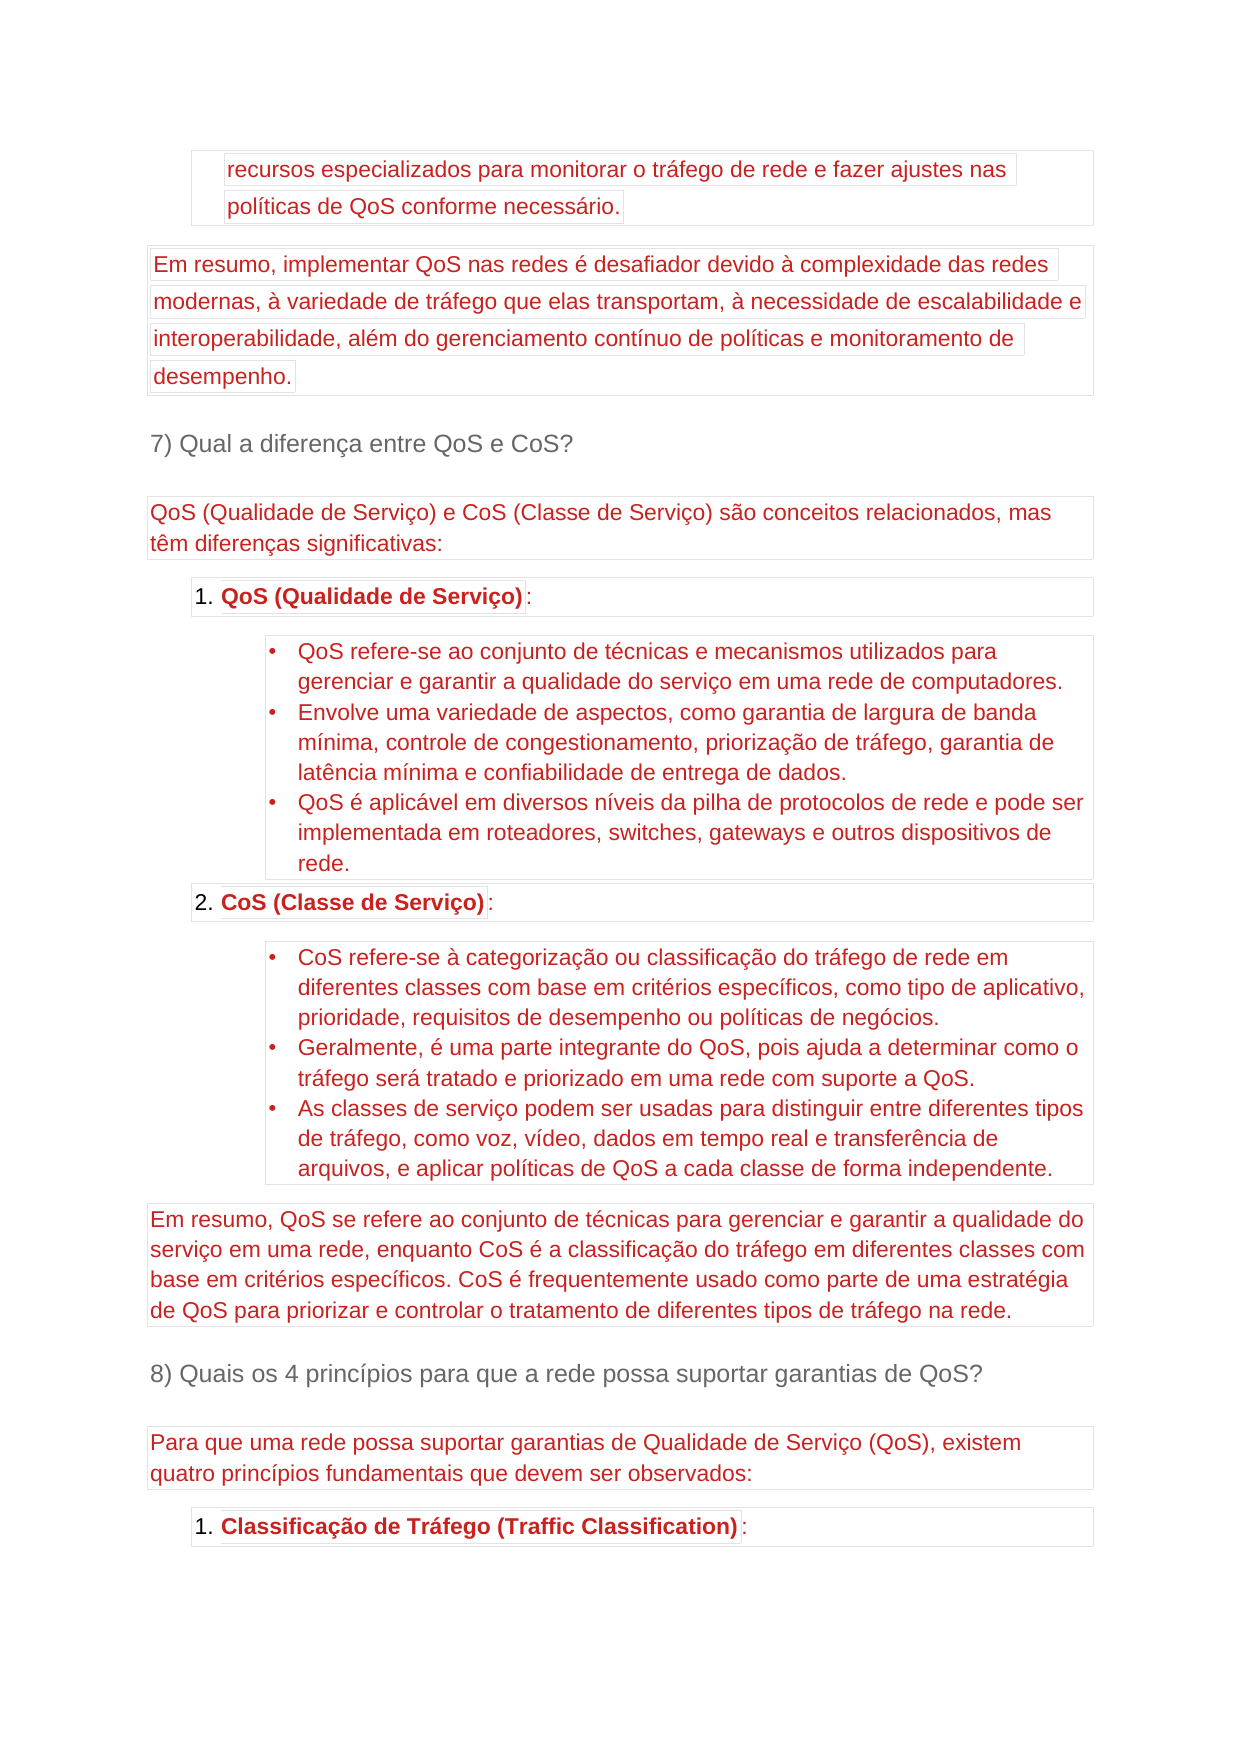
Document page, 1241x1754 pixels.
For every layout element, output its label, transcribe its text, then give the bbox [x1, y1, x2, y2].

list As classes de serviço podem ser usadas para distinguir entre diferentes tipos de tráfego, como voz, vídeo, dados em tempo real e transferência de arquivos, e aplicar políticas de QoS a cada classe de forma independente. [266, 1092, 1093, 1184]
list CoS (Classe de Serviço): [192, 884, 1093, 921]
subtitle 8) Quais os 4 princípios para que a rede possa suportar garantias de QoS? [150, 1359, 1090, 1388]
list Classificação de Tráfego (Traffic Classification): [192, 1508, 1093, 1546]
text Em resumo, implementar QoS nas redes é desafiador devido à complexidade das redes modernas, à variedade de tráfego que elas transportam, à necessidade de escalabilidade e interoperabilidade, além do gerenciamento contínuo de políticas e monitoramento de desempenho. [148, 246, 1093, 395]
list QoS refere-se ao conjunto de técnicas e mecanismos utilizados para gerenciar e garantir a qualidade do serviço em uma rede de computadores. [266, 636, 1093, 695]
list Envolve uma variedade de aspectos, como garantia de largura de banda mínima, controle de congestionamento, priorização de tráfego, garantia de latência mínima e confiabilidade de entrega de dados. [266, 696, 1093, 785]
list recursos especializados para monitorar o tráfego de rede e fazer ajustes nas políticas de QoS conforme necessário. [192, 151, 1093, 225]
text Para que uma rede possa suportar garantias de Qualidade de Serviço (QoS), existem quatro princípios fundamentais que devem ser observados: [148, 1427, 1093, 1489]
text QoS (Qualidade de Serviço) e CoS (Classe de Serviço) são conceitos relacionados, mas têm diferenças significativas: [148, 497, 1093, 559]
list QoS (Qualidade de Serviço): [192, 578, 1093, 616]
subtitle 7) Qual a diferença entre QoS e CoS? [150, 429, 1090, 458]
list CoS refere-se à categorização ou classificação do tráfego de rede em diferentes classes com base em critérios específicos, como tipo de aplicativo, prioridade, requisitos de desempenho ou políticas de negócios. [266, 942, 1093, 1030]
list Geralmente, é uma parte integrante do QoS, pois ajuda a determinar como o tráfego será tratado e priorizado em uma rede com suporte a QoS. [266, 1031, 1093, 1091]
list QoS é aplicável em diversos níveis da pilha de protocolos de rede e pode ser implementada em roteadores, switches, gateways e outros dispositivos de rede. [266, 786, 1093, 879]
text Em resumo, QoS se refere ao conjunto de técnicas para gerenciar e garantir a qualidade do serviço em uma rede, enquanto CoS é a classificação do tráfego em diferentes classes com base em critérios específicos. CoS é frequentemente usado como parte de uma estratégia de QoS para priorizar e controlar o tratamento de diferentes tipos de tráfego na rede. [148, 1204, 1093, 1326]
